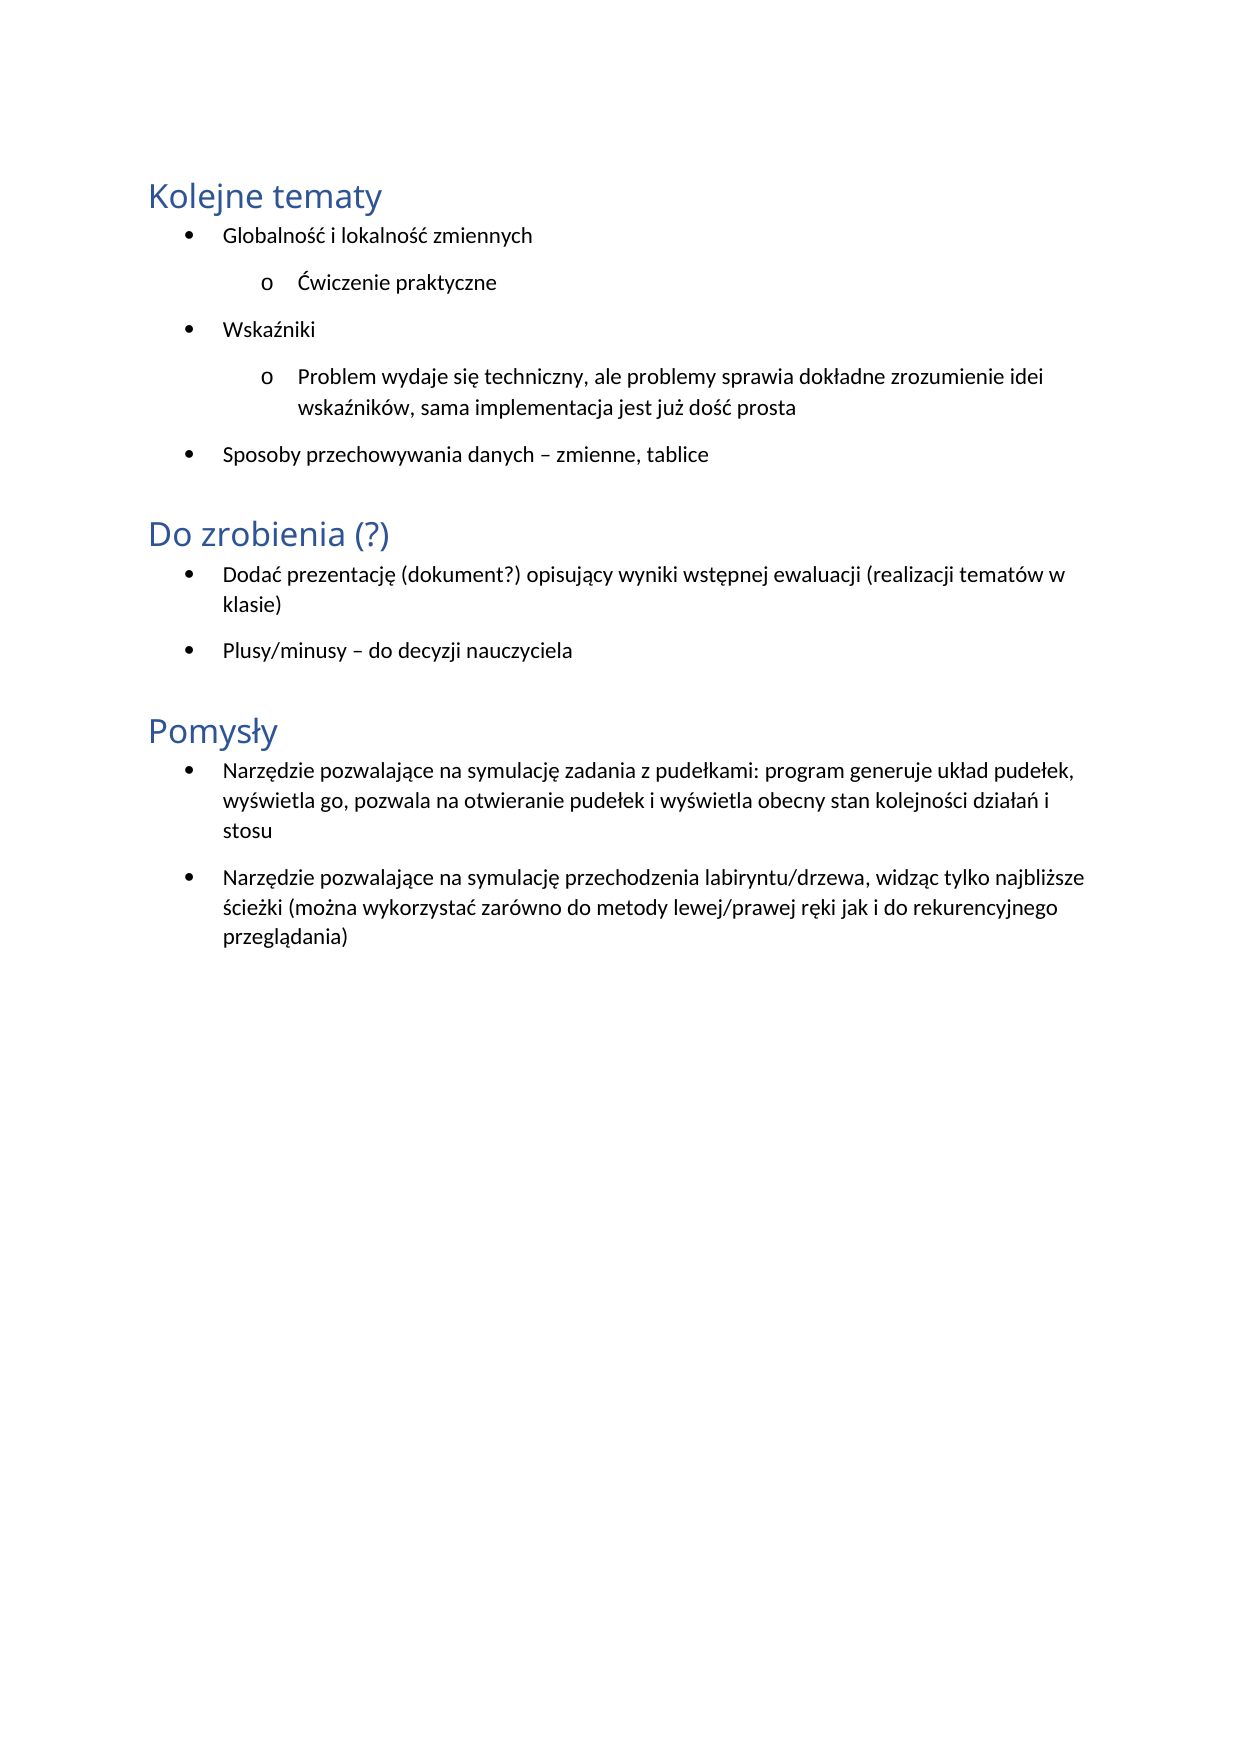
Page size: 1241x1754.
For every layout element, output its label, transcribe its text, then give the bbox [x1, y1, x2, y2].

list Dodać prezentację (dokument?) opisujący wyniki wstępnej ewaluacji (realizacji tematów w klasie) [185, 560, 1093, 618]
list Plusy/minusy – do decyzji nauczyciela [185, 636, 1093, 664]
list Narzędzie pozwalające na symulację zadania z pudełkami: program generuje układ pudełek, wyświetla go, pozwala na otwieranie pudełek i wyświetla obecny stan kolejności działań i stosu [185, 756, 1093, 844]
list Narzędzie pozwalające na symulację przechodzenia labiryntu/drzewa, widząc tylko najbliższe ścieżki (można wykorzystać zarówno do metody lewej/prawej ręki jak i do rekurencyjnego przeglądania) [185, 863, 1093, 951]
list Sposoby przechowywania danych – zmienne, tablice [185, 440, 1093, 468]
subtitle Do zrobienia (?) [148, 511, 1093, 557]
list Wskaźniki [185, 316, 1093, 343]
subtitle Kolejne tematy [148, 173, 1093, 218]
list Globalność i lokalność zmiennych [185, 221, 1093, 249]
subtitle Pomysły [148, 708, 1093, 753]
list Ćwiczenie praktyczne [260, 268, 1093, 297]
list Problem wydaje się techniczny, ale problemy sprawia dokładne zrozumienie idei wskaźników, sama implementacja jest już dość prosta [260, 362, 1093, 421]
